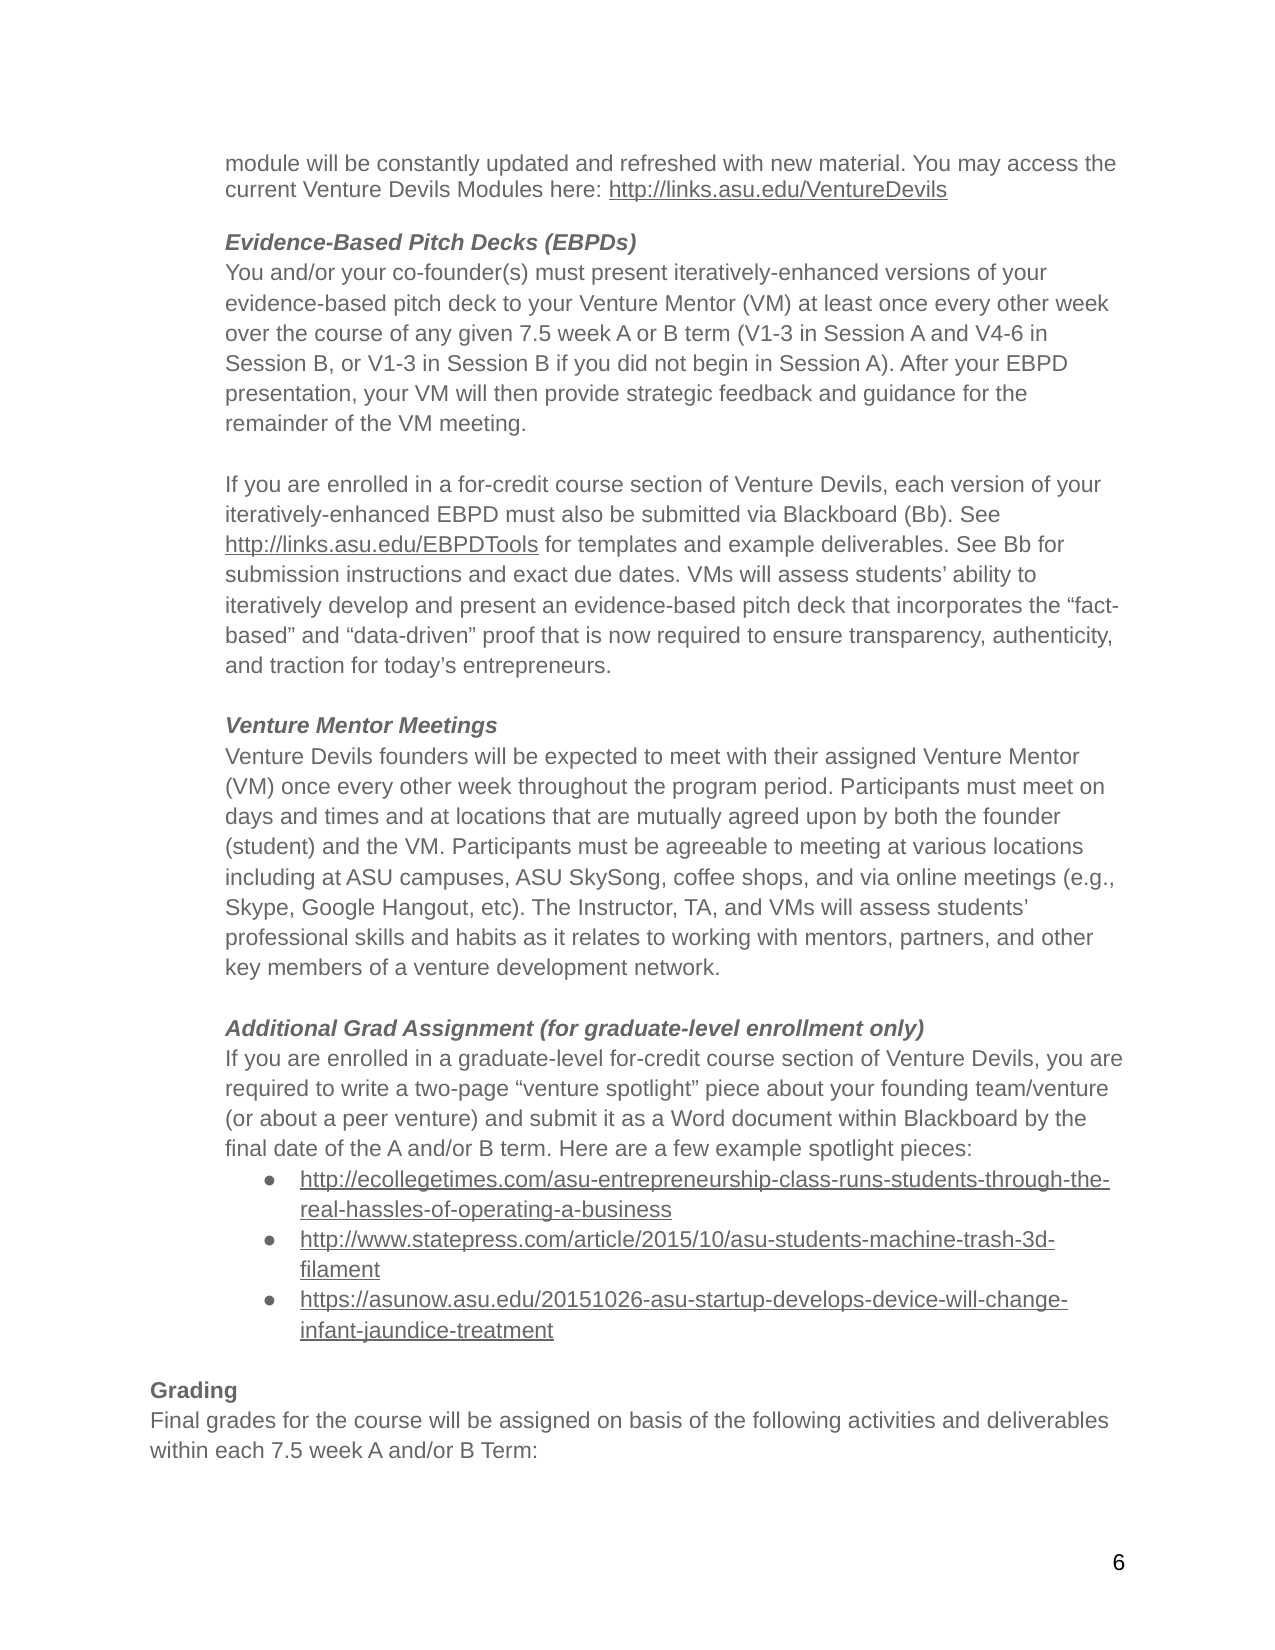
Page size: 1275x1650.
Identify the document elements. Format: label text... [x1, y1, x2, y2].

text If you are enrolled in a graduate-level for-credit course section of Venture Devils, you are required to write a two-page “venture spotlight” piece about your founding team/venture (or about a peer venture) and submit it as a Word document within Blackboard by the final date of the A and/or B term. Here are a few example spotlight pieces: [225, 1045, 1125, 1162]
list http://www.statepress.com/article/2015/10/asu-students-machine-trash-3d-filament [262, 1226, 1125, 1282]
text Venture Mentor Meetings [225, 712, 1125, 739]
list https://asunow.asu.edu/20151026-asu-startup-develops-device-will-change-infant-jaundice-treatment [262, 1286, 1125, 1343]
text Final grades for the course will be assigned on basis of the following activities and deliverables within each 7.5 week A and/or B Term: [150, 1407, 1125, 1464]
text Venture Devils founders will be expected to meet with their assigned Venture Mentor (VM) once every other week throughout the program period. Participants must meet on days and times and at locations that are mutually agreed upon by both the founder (student) and the VM. Participants must be agreeable to meeting at various locations including at ASU campuses, ASU SkySong, coffee shops, and via online meetings (e.g., Skype, Google Hangout, etc). The Instructor, TA, and VMs will assess students’ professional skills and habits as it relates to working with mentors, partners, and other key members of a venture development network. [225, 743, 1125, 980]
text You and/or your co-founder(s) must present iteratively-enhanced versions of your evidence-based pitch deck to your Venture Mentor (VM) at least once every other week over the course of any given 7.5 week A or B term (V1-3 in Session A and V4-6 in Session B, or V1-3 in Session B if you did not begin in Session A). After your EBPD presentation, your VM will then provide strategic feedback and guidance for the remainder of the VM meeting. [225, 259, 1125, 437]
list http://ecollegetimes.com/asu-entrepreneurship-class-runs-students-through-the-real-hassles-of-operating-a-business [262, 1166, 1125, 1222]
text Grading [150, 1377, 1125, 1403]
text If you are enrolled in a for-credit course section of Venture Devils, each version of your iteratively-enhanced EBPD must also be submitted via Blackboard (Bb). See http://links.asu.edu/EBPDTools for templates and example deliverables. See Bb for submission instructions and exact due dates. VMs will assess students’ ability to iteratively develop and present an evidence-based pitch deck that incorporates the “fact-based” and “data-driven” proof that is now required to ensure transparency, authenticity, and traction for today’s entrepreneurs. [225, 471, 1125, 678]
text Evidence-Based Pitch Decks (EBPDs) [225, 229, 1125, 255]
text Additional Grad Assignment (for graduate-level enrollment only) [225, 1014, 1125, 1041]
text module will be constantly updated and refreshed with new material. You may access the current Venture Devils Modules here: http://links.asu.edu/VentureDevils [225, 150, 1125, 203]
